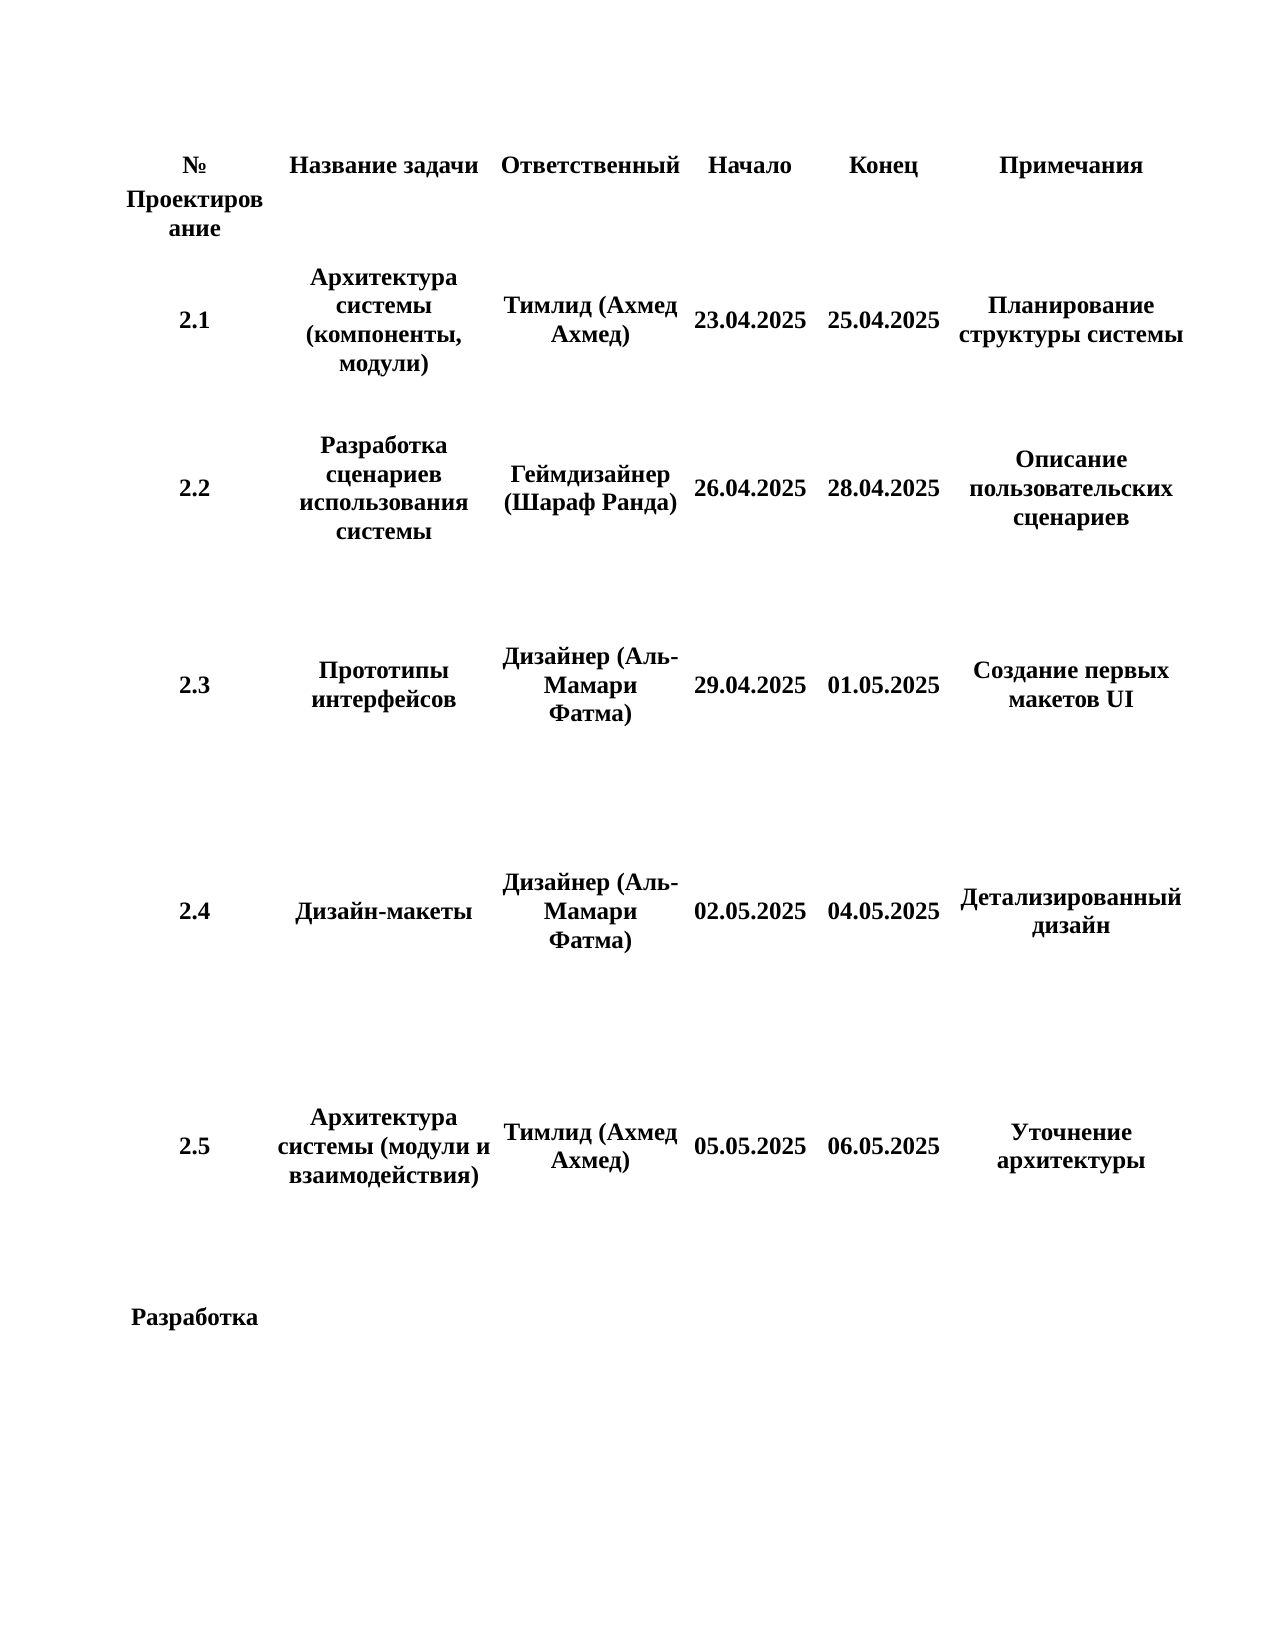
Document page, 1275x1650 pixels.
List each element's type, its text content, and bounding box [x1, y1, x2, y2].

table_header Название задачи [271, 147, 497, 181]
table_cell 01.05.2025 [816, 582, 951, 787]
table_cell [951, 181, 1191, 245]
table_cell Описание пользовательских сценариев [951, 394, 1191, 582]
table_cell [684, 181, 816, 245]
table_cell 05.05.2025 [684, 1035, 816, 1256]
table_cell Создание первых макетов UI [951, 582, 1191, 787]
table_cell Дизайн-макеты [271, 787, 497, 1035]
table_cell Уточнение архитектуры [951, 1035, 1191, 1256]
table_cell [816, 181, 951, 245]
table_cell Прототипы интерфейсов [271, 582, 497, 787]
table_cell 2.4 [118, 787, 271, 1035]
table_header № [118, 147, 271, 181]
table_cell Разработка сценариев использования системы [271, 394, 497, 582]
table_cell [951, 1256, 1191, 1377]
table_header Примечания [951, 147, 1191, 181]
table_cell [497, 1256, 684, 1377]
table_cell 2.5 [118, 1035, 271, 1256]
table_cell 2.1 [118, 245, 271, 393]
table_cell Архитектура системы (модули и взаимодействия) [271, 1035, 497, 1256]
table_cell 04.05.2025 [816, 787, 951, 1035]
table_cell Тимлид (Ахмед Ахмед) [497, 1035, 684, 1256]
table_cell [271, 1256, 497, 1377]
table_cell Проектирование [118, 181, 271, 245]
table_header Ответственный [497, 147, 684, 181]
table_header Начало [684, 147, 816, 181]
table_cell 26.04.2025 [684, 394, 816, 582]
table_cell Разработка [118, 1256, 271, 1377]
table_cell Планирование структуры системы [951, 245, 1191, 393]
table_cell Детализированный дизайн [951, 787, 1191, 1035]
table_cell 06.05.2025 [816, 1035, 951, 1256]
table_cell 23.04.2025 [684, 245, 816, 393]
table_cell [271, 181, 497, 245]
table_cell 25.04.2025 [816, 245, 951, 393]
table_cell Дизайнер (Аль-Мамари Фатма) [497, 582, 684, 787]
table_cell 28.04.2025 [816, 394, 951, 582]
table_cell Дизайнер (Аль-Мамари Фатма) [497, 787, 684, 1035]
table_cell [816, 1256, 951, 1377]
table_cell Геймдизайнер (Шараф Ранда) [497, 394, 684, 582]
table_cell Архитектура системы (компоненты, модули) [271, 245, 497, 393]
table_cell Тимлид (Ахмед Ахмед) [497, 245, 684, 393]
table_cell 2.3 [118, 582, 271, 787]
table_cell 29.04.2025 [684, 582, 816, 787]
table_cell 02.05.2025 [684, 787, 816, 1035]
table_header Конец [816, 147, 951, 181]
table_cell [497, 181, 684, 245]
table_cell 2.2 [118, 394, 271, 582]
table_cell [684, 1256, 816, 1377]
